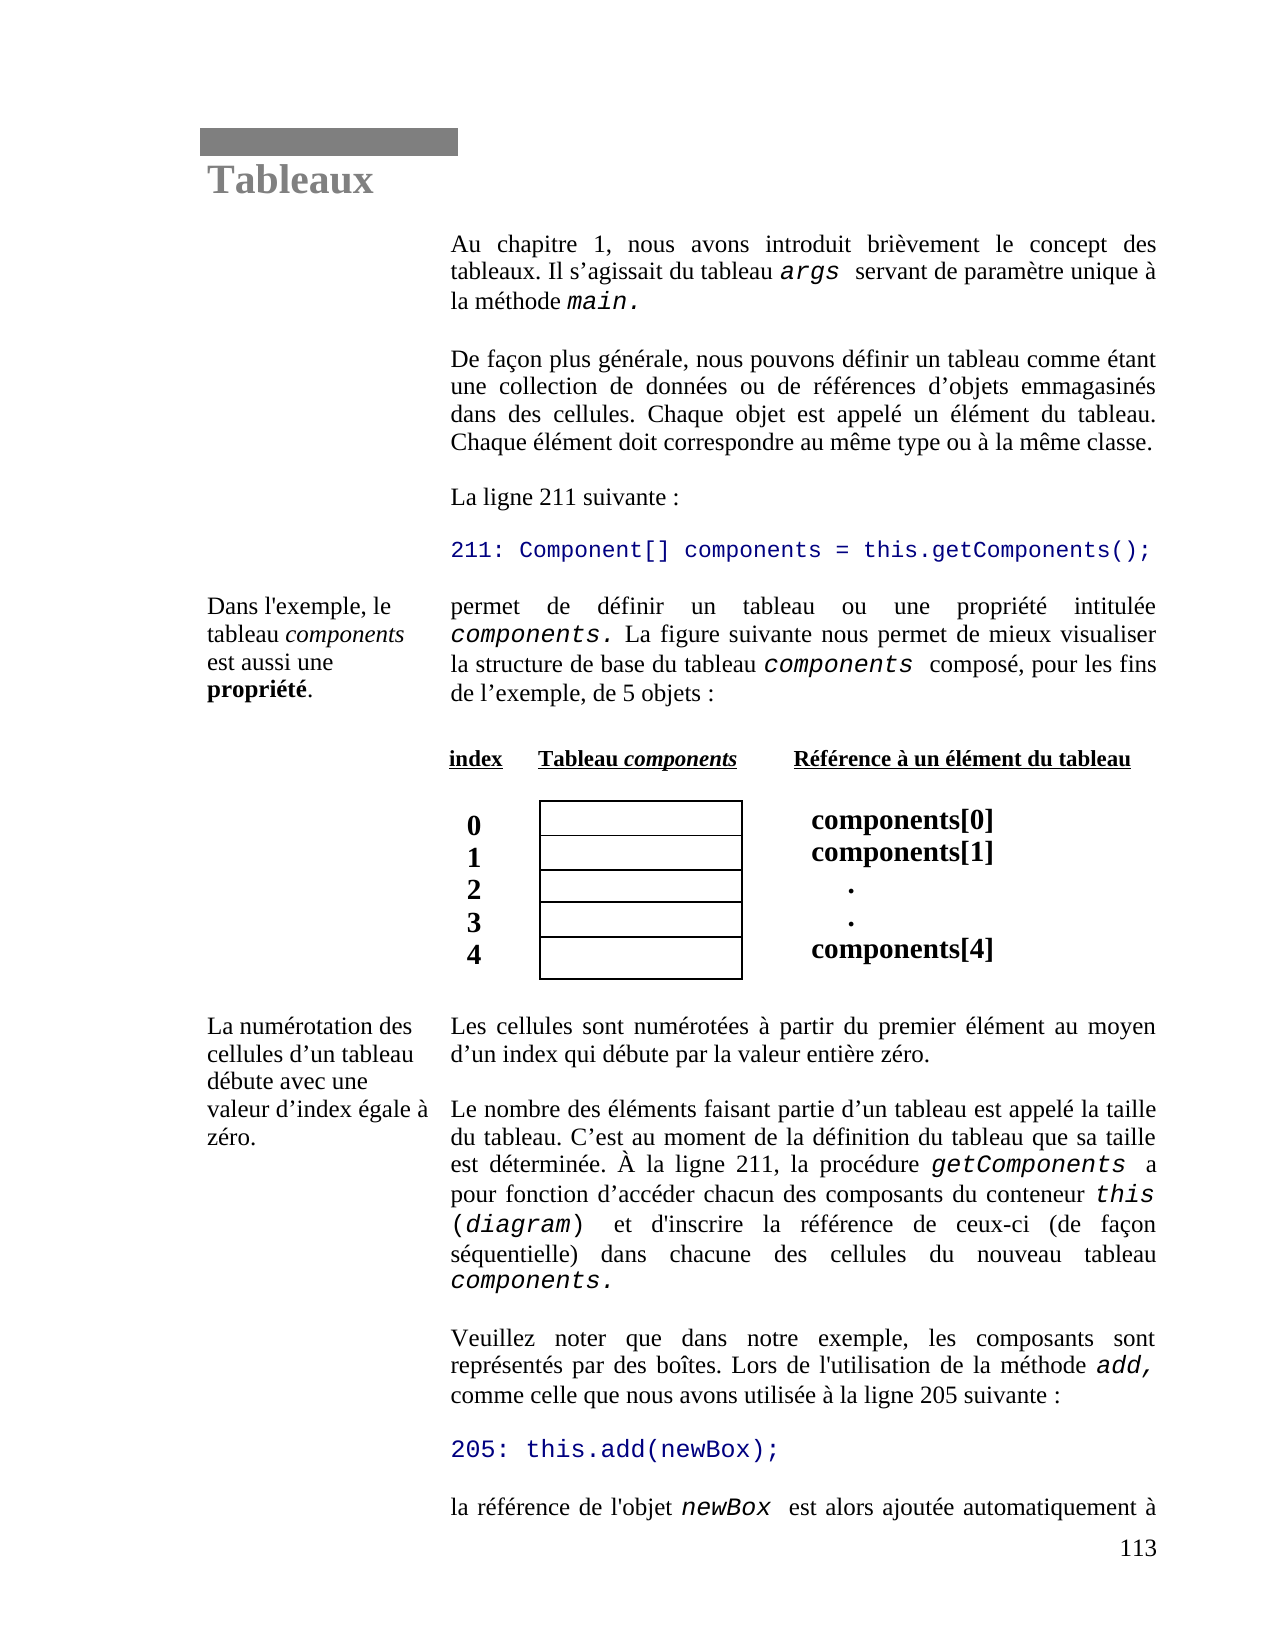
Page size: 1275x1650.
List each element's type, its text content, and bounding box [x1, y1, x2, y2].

text 4 [467, 938, 494, 971]
text Tableau components [538, 746, 744, 771]
table_header Veuillez noter que dans notre exemple, les composants sont représentés par des boîtes. Lors de l'utilisation de la méthode add, comme celle que nous avons utilisée à la ligne 205 suivante : [443, 1324, 1163, 1409]
table_header [200, 128, 458, 156]
text components[4] [811, 932, 999, 965]
table_header la référence de l'objet newBox est alors ajoutée automatiquement à [443, 1493, 1164, 1522]
table_header [200, 1437, 443, 1465]
table_header De façon plus générale, nous pouvons définir un tableau comme étant une collection de données ou de références d’objets emmagasinés dans des cellules. Chaque objet est appelé un élément du tableau. Chaque élément doit correspondre au même type ou à la même classe. [443, 345, 1164, 456]
table_header Dans l'exemple, le tableau components est aussi une propriété. [200, 592, 443, 707]
text 0 [467, 809, 494, 841]
table_header permet de définir un tableau ou une propriété intitulée components. La figure suivante nous permet de mieux visualiser la structure de base du tableau components composé, pour les fins de l’exemple, de 5 objets : [443, 592, 1164, 707]
table_header [200, 345, 443, 456]
text 123 [467, 841, 494, 938]
table_header [200, 483, 443, 564]
table_header Au chapitre 1, nous avons introduit brièvement le concept des tableaux. Il s’agissait du tableau args servant de paramètre unique à la méthode main. [443, 230, 1164, 317]
table_header [200, 1324, 443, 1409]
table_header [200, 230, 443, 317]
subtitle Tableaux [207, 156, 1157, 202]
subtitle Référence à un élément du tableau [793, 746, 1142, 771]
text components[1] [811, 836, 999, 868]
text components[0] [811, 803, 999, 836]
text . [811, 900, 999, 932]
table_header La ligne 211 suivante : 211: Component[] components = this.getComponents(); [443, 483, 1164, 564]
text . [811, 868, 999, 900]
text index [449, 746, 506, 771]
table_header La numérotation des cellules d’un tableau débute avec une valeur d’index égale à zéro. [200, 1012, 443, 1296]
table_header 205: this.add(newBox); [443, 1437, 1163, 1465]
table_header [200, 1493, 443, 1522]
table_header Les cellules sont numérotées à partir du premier élément au moyen d’un index qui débute par la valeur entière zéro. Le nombre des éléments faisant partie d’un tableau est appelé la taille du tableau. C’est au moment de la définition du tableau que sa taille est déterminée. À la ligne 211, la procédure getComponents a pour fonction d’accéder chacun des composants du conteneur this (diagram) et d'inscrire la référence de ceux-ci (de façon séquentielle) dans chacune des cellules du nouveau tableau components. [443, 1012, 1164, 1296]
